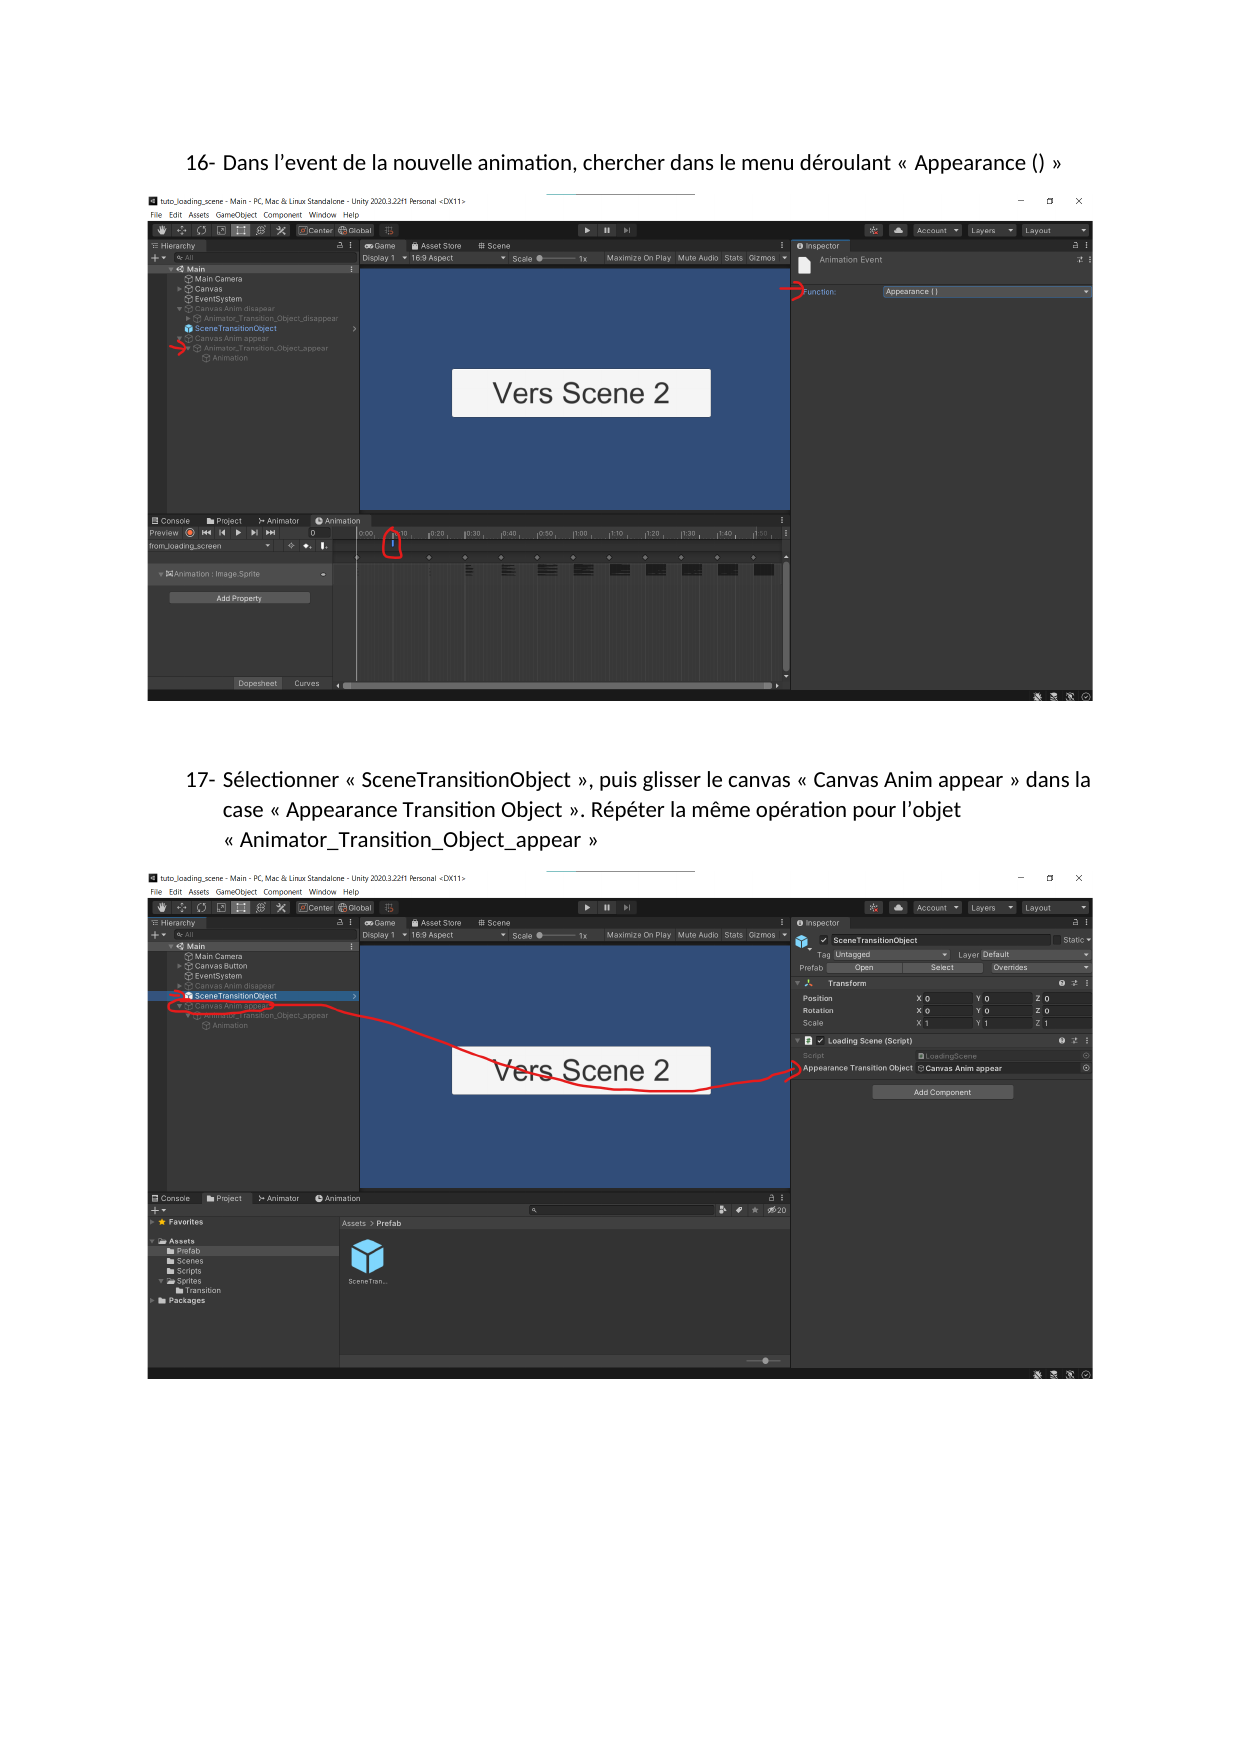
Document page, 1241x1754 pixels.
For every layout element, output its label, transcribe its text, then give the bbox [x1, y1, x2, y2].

list Dans l’event de la nouvelle animation, chercher dans le menu déroulant « Appearance () » [185, 148, 1093, 176]
list Sélectionner « SceneTransitionObject », puis glisser le canvas « Canvas Anim appear » dans la case « Appearance Transition Object ». Répéter la même opération pour l’objet « Animator_Transition_Object_appear » [185, 766, 1093, 853]
